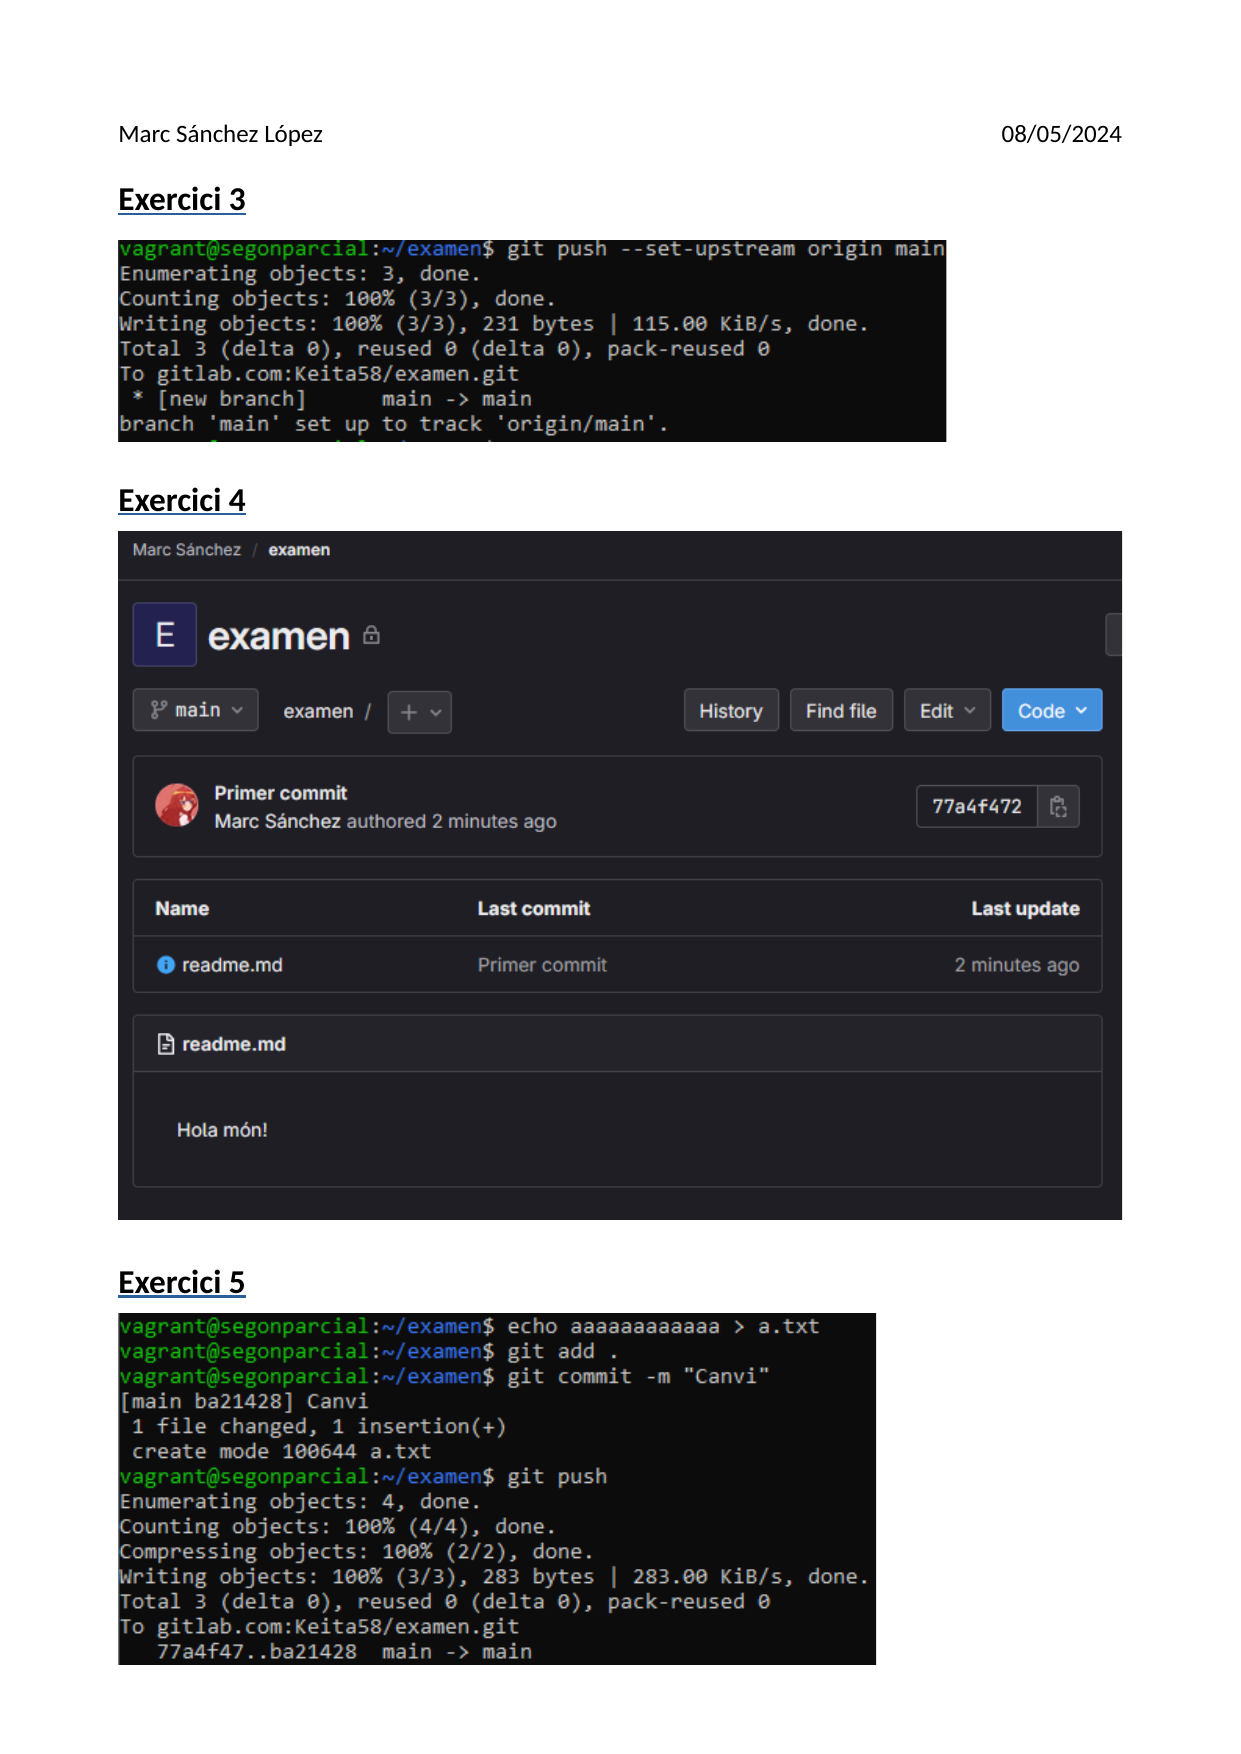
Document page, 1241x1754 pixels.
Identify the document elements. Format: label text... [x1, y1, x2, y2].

subtitle Exercici 4 [118, 478, 1122, 519]
picture [118, 531, 1123, 1220]
picture [118, 240, 947, 442]
subtitle Exercici 5 [118, 1220, 1122, 1423]
picture [118, 1313, 877, 1665]
subtitle Exercici 3 [118, 178, 1122, 219]
